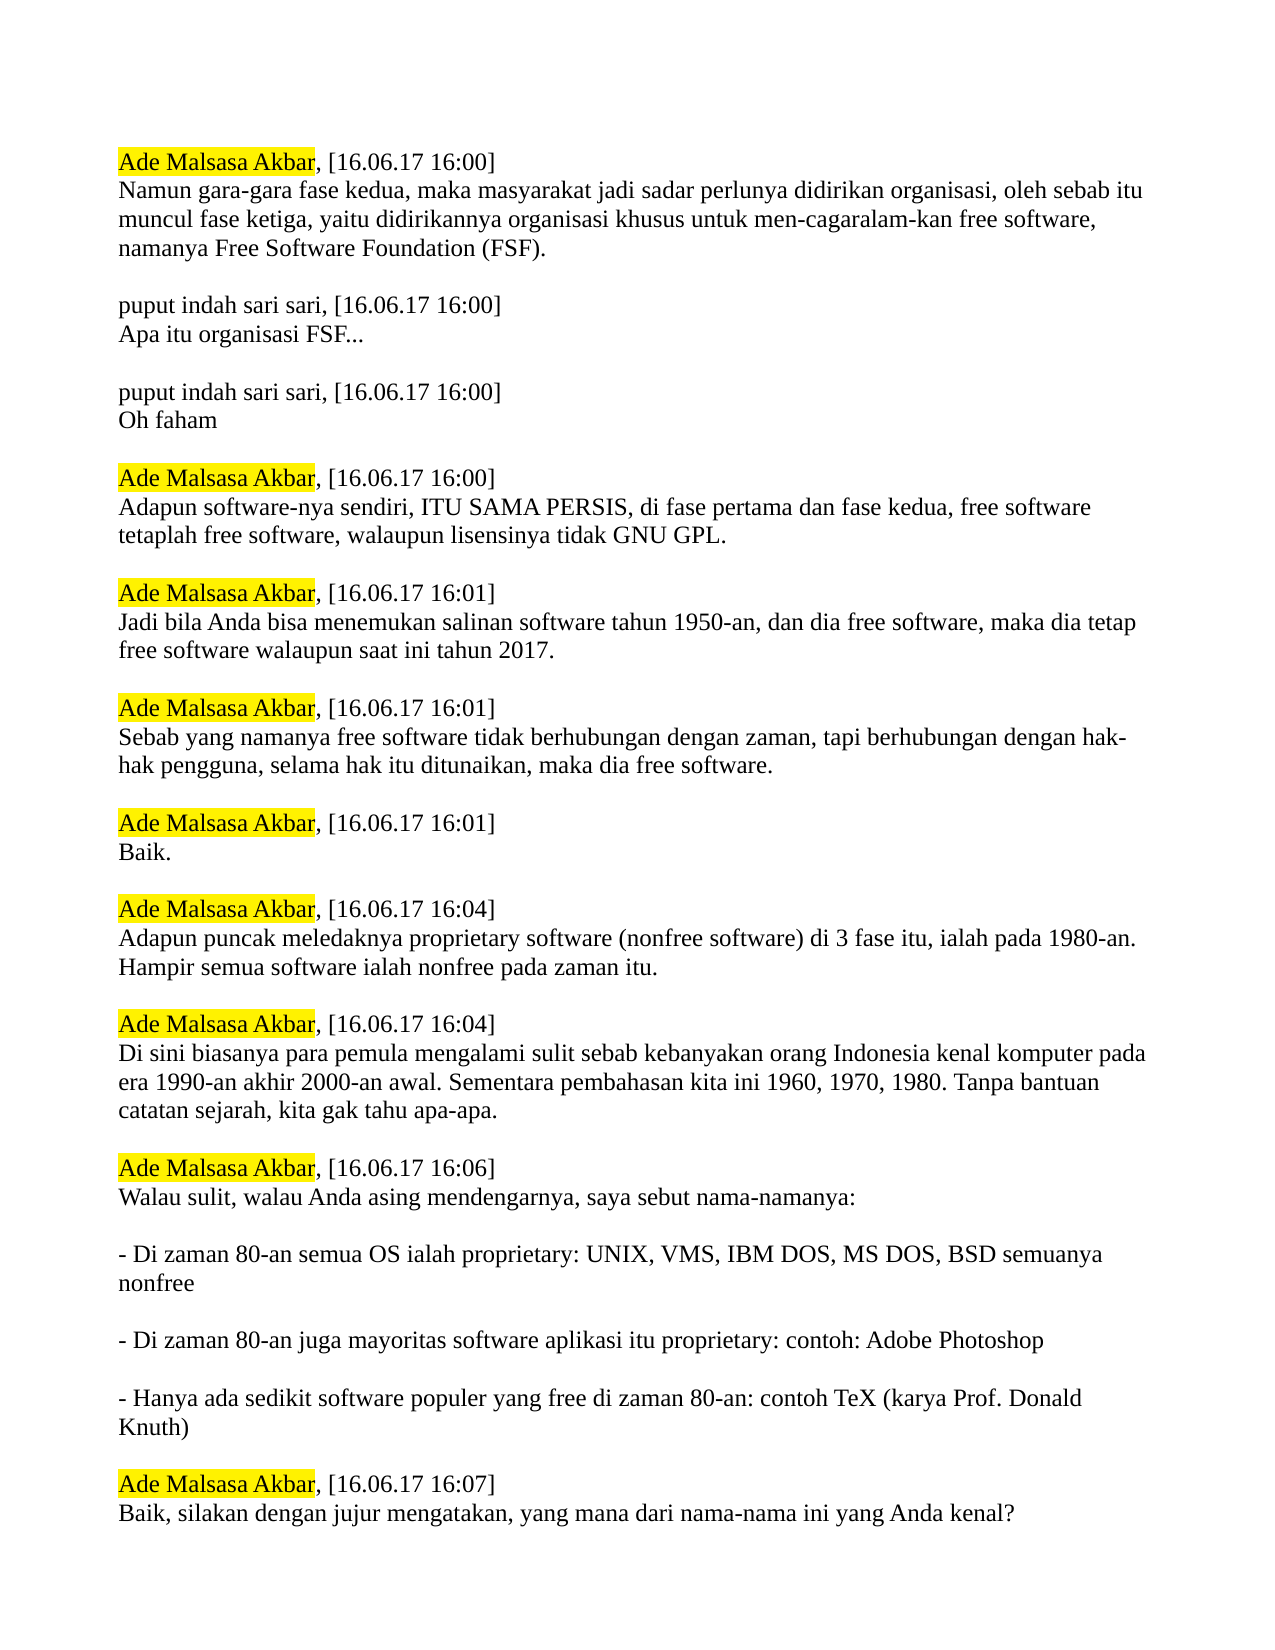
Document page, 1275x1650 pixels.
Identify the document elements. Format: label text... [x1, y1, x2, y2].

text Adapun puncak meledaknya proprietary software (nonfree software) di 3 fase itu, ialah pada 1980-an. Hampir semua software ialah nonfree pada zaman itu. [118, 923, 1157, 981]
text Baik, silakan dengan jujur mengatakan, yang mana dari nama-nama ini yang Anda kenal? [118, 1498, 1157, 1527]
text Sebab yang namanya free software tidak berhubungan dengan zaman, tapi berhubungan dengan hak-hak pengguna, selama hak itu ditunaikan, maka dia free software. [118, 722, 1157, 779]
text puput indah sari sari, [16.06.17 16:00] [118, 291, 1157, 319]
text Ade Malsasa Akbar, [16.06.17 16:04] [118, 1009, 1157, 1038]
text puput indah sari sari, [16.06.17 16:00] [118, 377, 1157, 406]
text Ade Malsasa Akbar, [16.06.17 16:00] [118, 147, 1157, 176]
text Adapun software-nya sendiri, ITU SAMA PERSIS, di fase pertama dan fase kedua, free software tetaplah free software, walaupun lisensinya tidak GNU GPL. [118, 492, 1157, 549]
text Ade Malsasa Akbar, [16.06.17 16:01] [118, 578, 1157, 607]
text Ade Malsasa Akbar, [16.06.17 16:00] [118, 463, 1157, 492]
text Ade Malsasa Akbar, [16.06.17 16:01] [118, 808, 1157, 837]
text Ade Malsasa Akbar, [16.06.17 16:04] [118, 894, 1157, 923]
text Walau sulit, walau Anda asing mendengarnya, saya sebut nama-namanya: [118, 1182, 1157, 1211]
text Oh faham [118, 406, 1157, 434]
text - Di zaman 80-an juga mayoritas software aplikasi itu proprietary: contoh: Adobe Photoshop [118, 1326, 1157, 1354]
text - Hanya ada sedikit software populer yang free di zaman 80-an: contoh TeX (karya Prof. Donald Knuth) [118, 1383, 1157, 1441]
text Baik. [118, 837, 1157, 866]
text Ade Malsasa Akbar, [16.06.17 16:07] [118, 1469, 1157, 1498]
text Di sini biasanya para pemula mengalami sulit sebab kebanyakan orang Indonesia kenal komputer pada era 1990-an akhir 2000-an awal. Sementara pembahasan kita ini 1960, 1970, 1980. Tanpa bantuan catatan sejarah, kita gak tahu apa-apa. [118, 1038, 1157, 1124]
text Ade Malsasa Akbar, [16.06.17 16:06] [118, 1153, 1157, 1182]
text Jadi bila Anda bisa menemukan salinan software tahun 1950-an, dan dia free software, maka dia tetap free software walaupun saat ini tahun 2017. [118, 607, 1157, 664]
text - Di zaman 80-an semua OS ialah proprietary: UNIX, VMS, IBM DOS, MS DOS, BSD semuanya nonfree [118, 1239, 1157, 1297]
text Ade Malsasa Akbar, [16.06.17 16:01] [118, 693, 1157, 722]
text Namun gara-gara fase kedua, maka masyarakat jadi sadar perlunya didirikan organisasi, oleh sebab itu muncul fase ketiga, yaitu didirikannya organisasi khusus untuk men-cagaralam-kan free software, namanya Free Software Foundation (FSF). [118, 176, 1157, 262]
text Apa itu organisasi FSF... [118, 319, 1157, 348]
